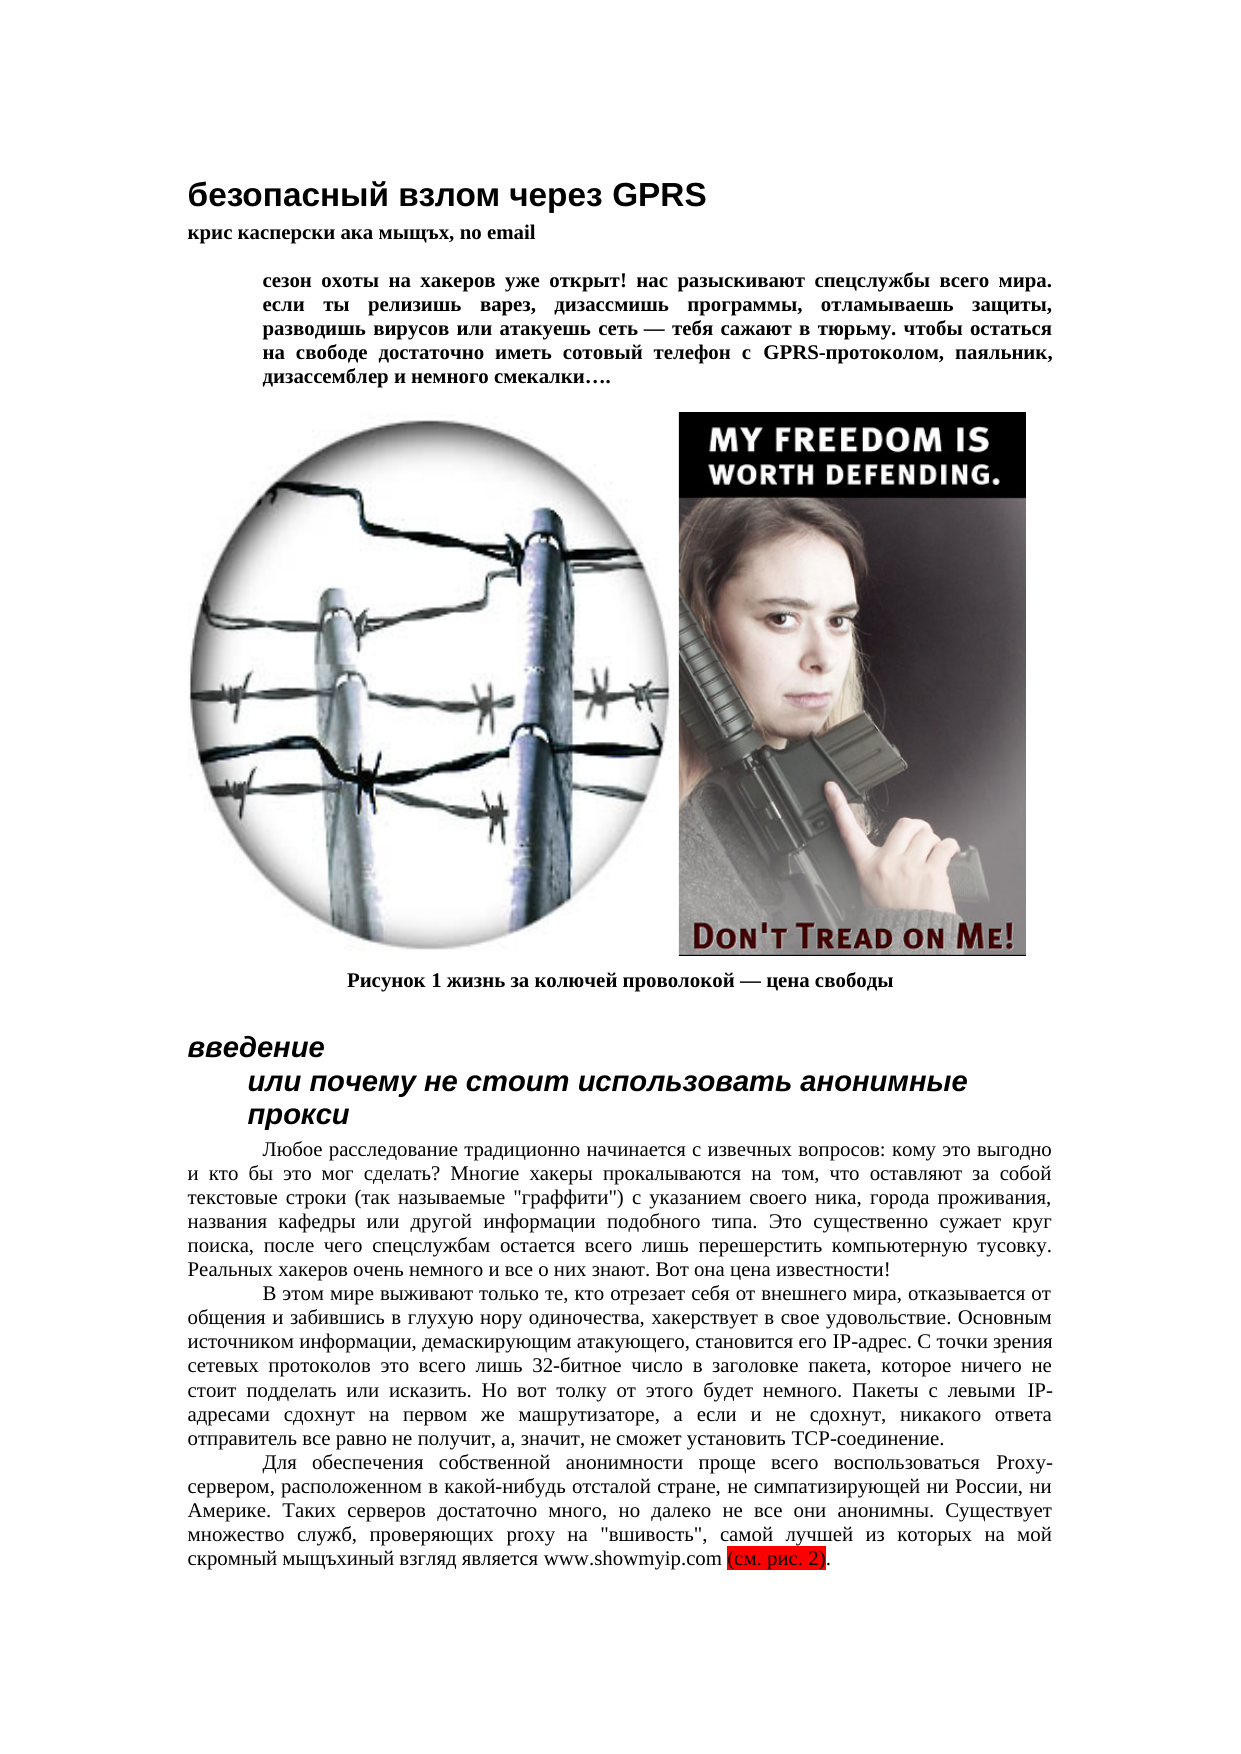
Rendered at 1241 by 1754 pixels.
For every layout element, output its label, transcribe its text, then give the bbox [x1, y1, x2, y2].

text Любое расследование традиционно начинается с извечных вопросов: кому это выгодно и кто бы это мог сделать? Многие хакеры прокалываются на том, что оставляют за собой текстовые строки (так называемые "граффити") с указанием своего ника, города проживания, названия кафедры или другой информации подобного типа. Это существенно сужает круг поиска, после чего спецслужбам остается всего лишь перешерстить компьютерную тусовку. Реальных хакеров очень немного и все о них знают. Вот она цена известности! [187, 1137, 1053, 1281]
text сезон охоты на хакеров уже открыт! нас разыскивают спецслужбы всего мира. если ты релизишь варез, дизассмишь программы, отламываешь защиты, разводишь вирусов или атакуешь сеть — тебя сажают в тюрьму. чтобы остаться на свободе достаточно иметь сотовый телефон с GPRS-протоколом, паяльник, дизассемблер и немного смекалки…. [262, 268, 1053, 388]
text Для обеспечения собственной анонимности проще всего воспользоваться Proxy-сервером, расположенном в какой-нибудь отсталой стране, не симпатизирующей ни России, ни Америке. Таких серверов достаточно много, но далеко не все они анонимны. Существует множество служб, проверяющих proxy на "вшивость", самой лучшей из которых на мой скромный мыщъхиный взгляд является www.showmyip.com (см. рис. 2). [187, 1450, 1053, 1570]
text Рисунок 1 жизнь за колючей проволокой — цена свободы [187, 968, 1053, 992]
text крис касперски ака мыщъх, no email [187, 220, 1053, 244]
subtitle введение или почему не стоит использовать анонимные прокси [187, 1030, 1053, 1131]
picture [187, 412, 1026, 956]
subtitle безопасный взлом через GPRS [187, 175, 1053, 213]
text В этом мире выживают только те, кто отрезает себя от внешнего мира, отказывается от общения и забившись в глухую нору одиночества, хакерствует в свое удовольствие. Основным источником информации, демаскирующим атакующего, становится его IP-адрес. С точки зрения сетевых протоколов это всего лишь 32-битное число в заголовке пакета, которое ничего не стоит подделать или исказить. Но вот толку от этого будет немного. Пакеты с левыми IP-адресами сдохнут на первом же машрутизаторе, а если и не сдохнут, никакого ответа отправитель все равно не получит, а, значит, не сможет установить TCP-соединение. [187, 1281, 1053, 1450]
